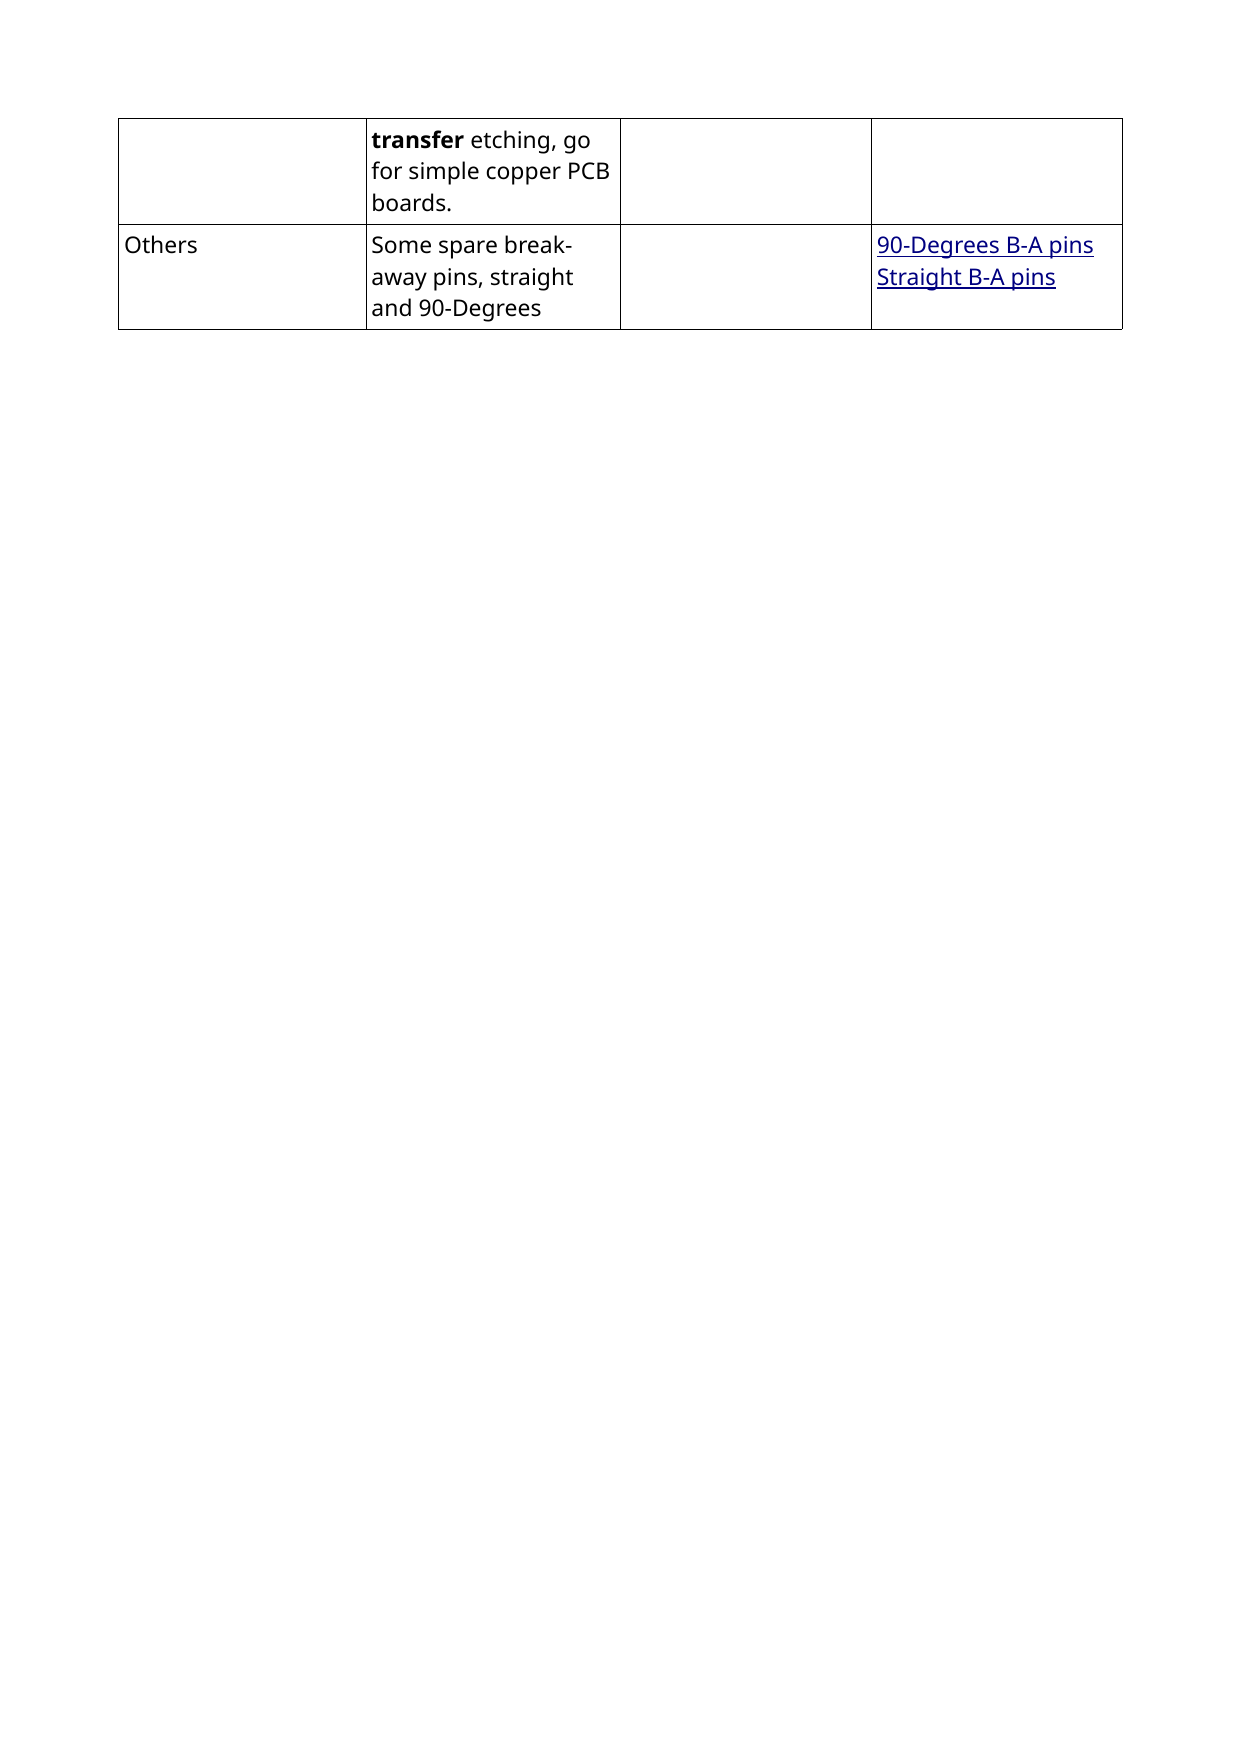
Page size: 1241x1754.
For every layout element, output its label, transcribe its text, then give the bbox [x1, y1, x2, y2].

table_cell transfer etching, go for simple copper PCB boards. [367, 119, 620, 223]
table_cell Some spare break-away pins, straight and 90-Degrees [367, 225, 620, 329]
table_cell [119, 119, 366, 223]
table_cell [872, 119, 1122, 223]
table_cell Others [119, 225, 366, 329]
table_cell [621, 119, 871, 223]
table_cell [621, 225, 871, 329]
table_cell 90-Degrees B-A pins Straight B-A pins [872, 225, 1122, 329]
